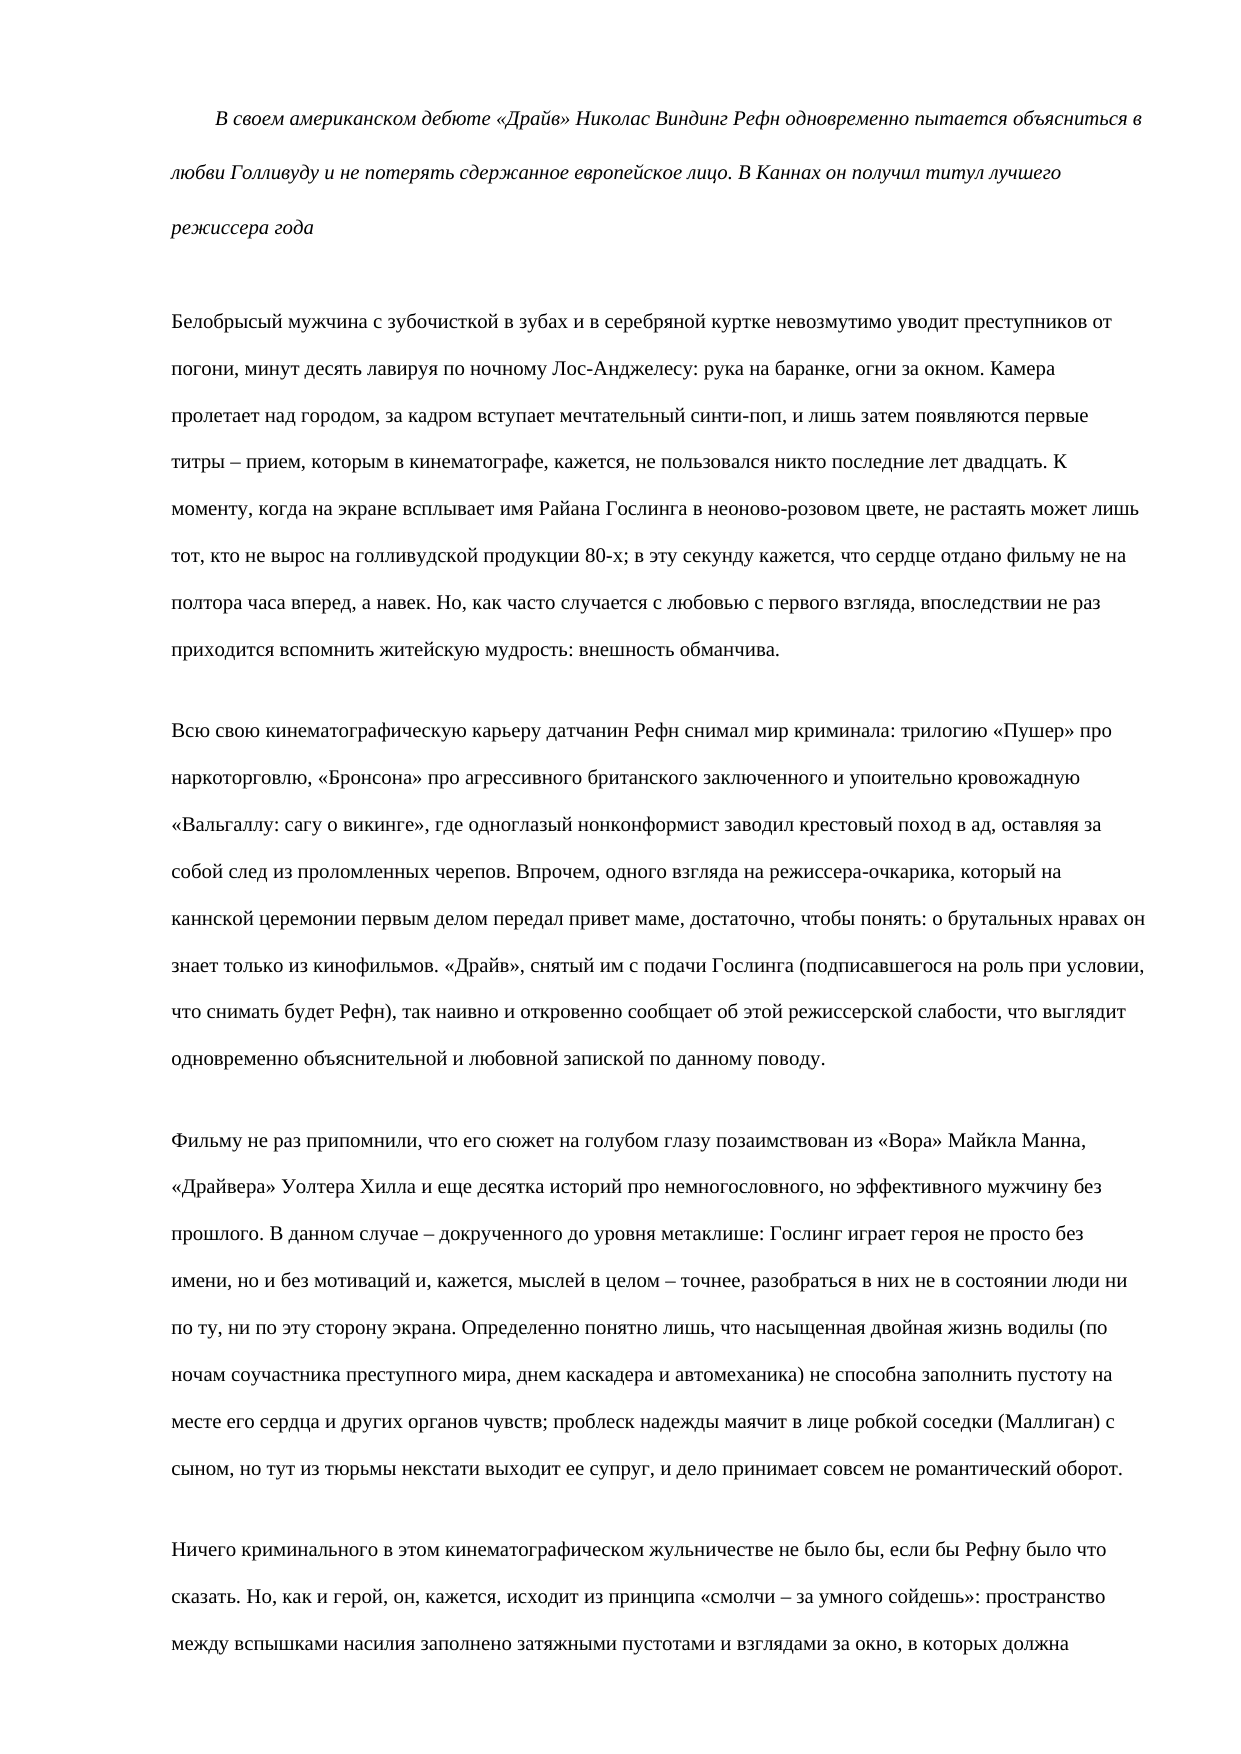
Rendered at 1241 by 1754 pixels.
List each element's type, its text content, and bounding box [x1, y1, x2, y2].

text Белобрысый мужчина с зубочисткой в зубах и в серебряной куртке невозмутимо уводит преступников от погони, минут десять лавируя по ночному Лос-Анджелесу: рука на баранке, огни за окном. Камера пролетает над городом, за кадром вступает мечтательный синти-поп, и лишь затем появляются первые титры – прием, которым в кинематографе, кажется, не пользовался никто последние лет двадцать. К моменту, когда на экране всплывает имя Райана Гослинга в неоново-розовом цвете, не растаять может лишь тот, кто не вырос на голливудской продукции 80-х; в эту секунду кажется, что сердце отдано фильму не на полтора часа вперед, а навек. Но, как часто случается с любовью с первого взгляда, впоследствии не раз приходится вспомнить житейскую мудрость: внешность обманчива. [171, 286, 1146, 661]
text Всю свою кинематографическую карьеру датчанин Рефн снимал мир криминала: трилогию «Пушер» про наркоторговлю, «Бронсона» про агрессивного британского заключенного и упоительно кровожадную «Вальгаллу: сагу о викинге», где одноглазый нонконформист заводил крестовый поход в ад, оставляя за собой след из проломленных черепов. Впрочем, одного взгляда на режиссера-очкарика, который на каннской церемонии первым делом передал привет маме, достаточно, чтобы понять: о брутальных нравах он знает только из кинофильмов. «Драйв», снятый им с подачи Гослинга (подписавшегося на роль при условии, что снимать будет Рефн), так наивно и откровенно сообщает об этой режиссерской слабости, что выглядит одновременно объяснительной и любовной запиской по данному поводу. [171, 695, 1146, 1070]
text В своем американском дебюте «Драйв» Николас Виндинг Рефн одновременно пытается объясниться в любви Голливуду и не потерять сдержанное европейское лицо. В Каннах он получил титул лучшего режиссера года [171, 75, 1146, 239]
text Фильму не раз припомнили, что его сюжет на голубом глазу позаимствован из «Вора» Майкла Манна, «Драйвера» Уолтера Хилла и еще десятка историй про немногословного, но эффективного мужчину без прошлого. В данном случае – докрученного до уровня метаклише: Гослинг играет героя не просто без имени, но и без мотиваций и, кажется, мыслей в целом – точнее, разобраться в них не в состоянии люди ни по ту, ни по эту сторону экрана. Определенно понятно лишь, что насыщенная двойная жизнь водилы (по ночам соучастника преступного мира, днем каскадера и автомеханика) не способна заполнить пустоту на месте его сердца и других органов чувств; проблеск надежды маячит в лице робкой соседки (Маллиган) с сыном, но тут из тюрьмы некстати выходит ее супруг, и дело принимает совсем не романтический оборот. [171, 1105, 1146, 1480]
text Ничего криминального в этом кинематографическом жульничестве не было бы, если бы Рефну было что сказать. Но, как и герой, он, кажется, исходит из принципа «смолчи – за умного сойдешь»: пространство между вспышками насилия заполнено затяжными пустотами и взглядами за окно, в которых должна [171, 1514, 1146, 1655]
